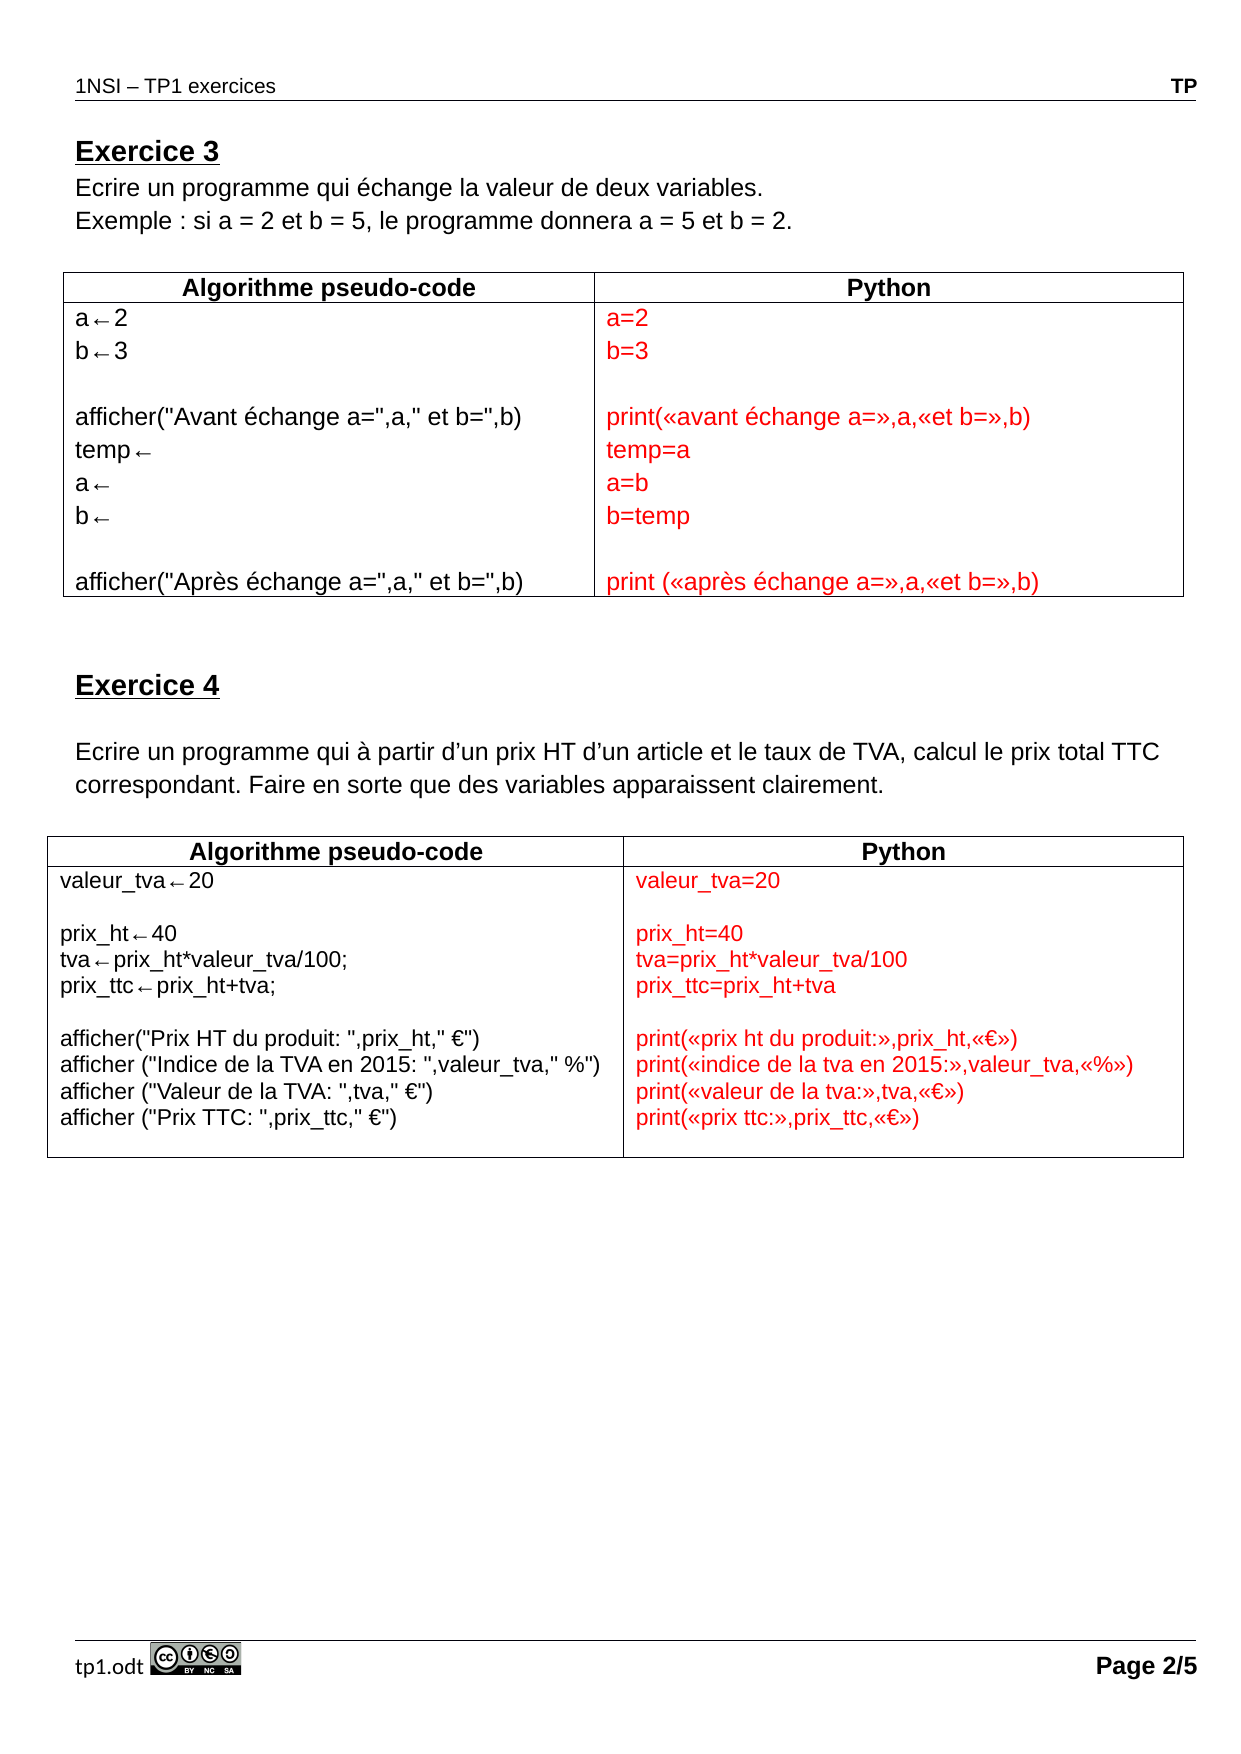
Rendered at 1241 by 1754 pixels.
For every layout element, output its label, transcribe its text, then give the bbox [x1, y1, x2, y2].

text Exemple : si a = 2 et b = 5, le programme donnera a = 5 et b = 2. [75, 206, 1196, 235]
text Exercice 4 [75, 668, 1196, 702]
table_header Algorithme pseudo-code [48, 837, 623, 866]
table_header Python [624, 837, 1183, 866]
table_cell a←2 b←3 afficher("Avant échange a=",a," et b=",b) temp← a← b← afficher("Après échange a=",a," et b=",b) [64, 303, 594, 596]
text Ecrire un programme qui à partir d’un prix HT d’un article et le taux de TVA, calcul le prix total TTC correspondant. Faire en sorte que des variables apparaissent clairement. [75, 737, 1196, 799]
text Exercice 3 [75, 134, 1196, 168]
table_header Algorithme pseudo-code [64, 273, 594, 302]
table_cell valeur_tva=20 prix_ht=40 tva=prix_ht*valeur_tva/100 prix_ttc=prix_ht+tva print(«prix ht du produit:»,prix_ht,«€») print(«indice de la tva en 2015:»,valeur_tva,«%») print(«valeur de la tva:»,tva,«€») print(«prix ttc:»,prix_ttc,«€») [624, 867, 1183, 1157]
table_cell a=2 b=3 print(«avant échange a=»,a,«et b=»,b) temp=a a=b b=temp print («après échange a=»,a,«et b=»,b) [595, 303, 1183, 596]
text Ecrire un programme qui échange la valeur de deux variables. [75, 173, 1196, 202]
table_header Python [595, 273, 1183, 302]
picture [150, 1642, 242, 1675]
table_cell valeur_tva←20 prix_ht←40 tva←prix_ht*valeur_tva/100; prix_ttc←prix_ht+tva; afficher("Prix HT du produit: ",prix_ht," €") afficher ("Indice de la TVA en 2015: ",valeur_tva," %") afficher ("Valeur de la TVA: ",tva," €") afficher ("Prix TTC: ",prix_ttc," €") [48, 867, 623, 1157]
